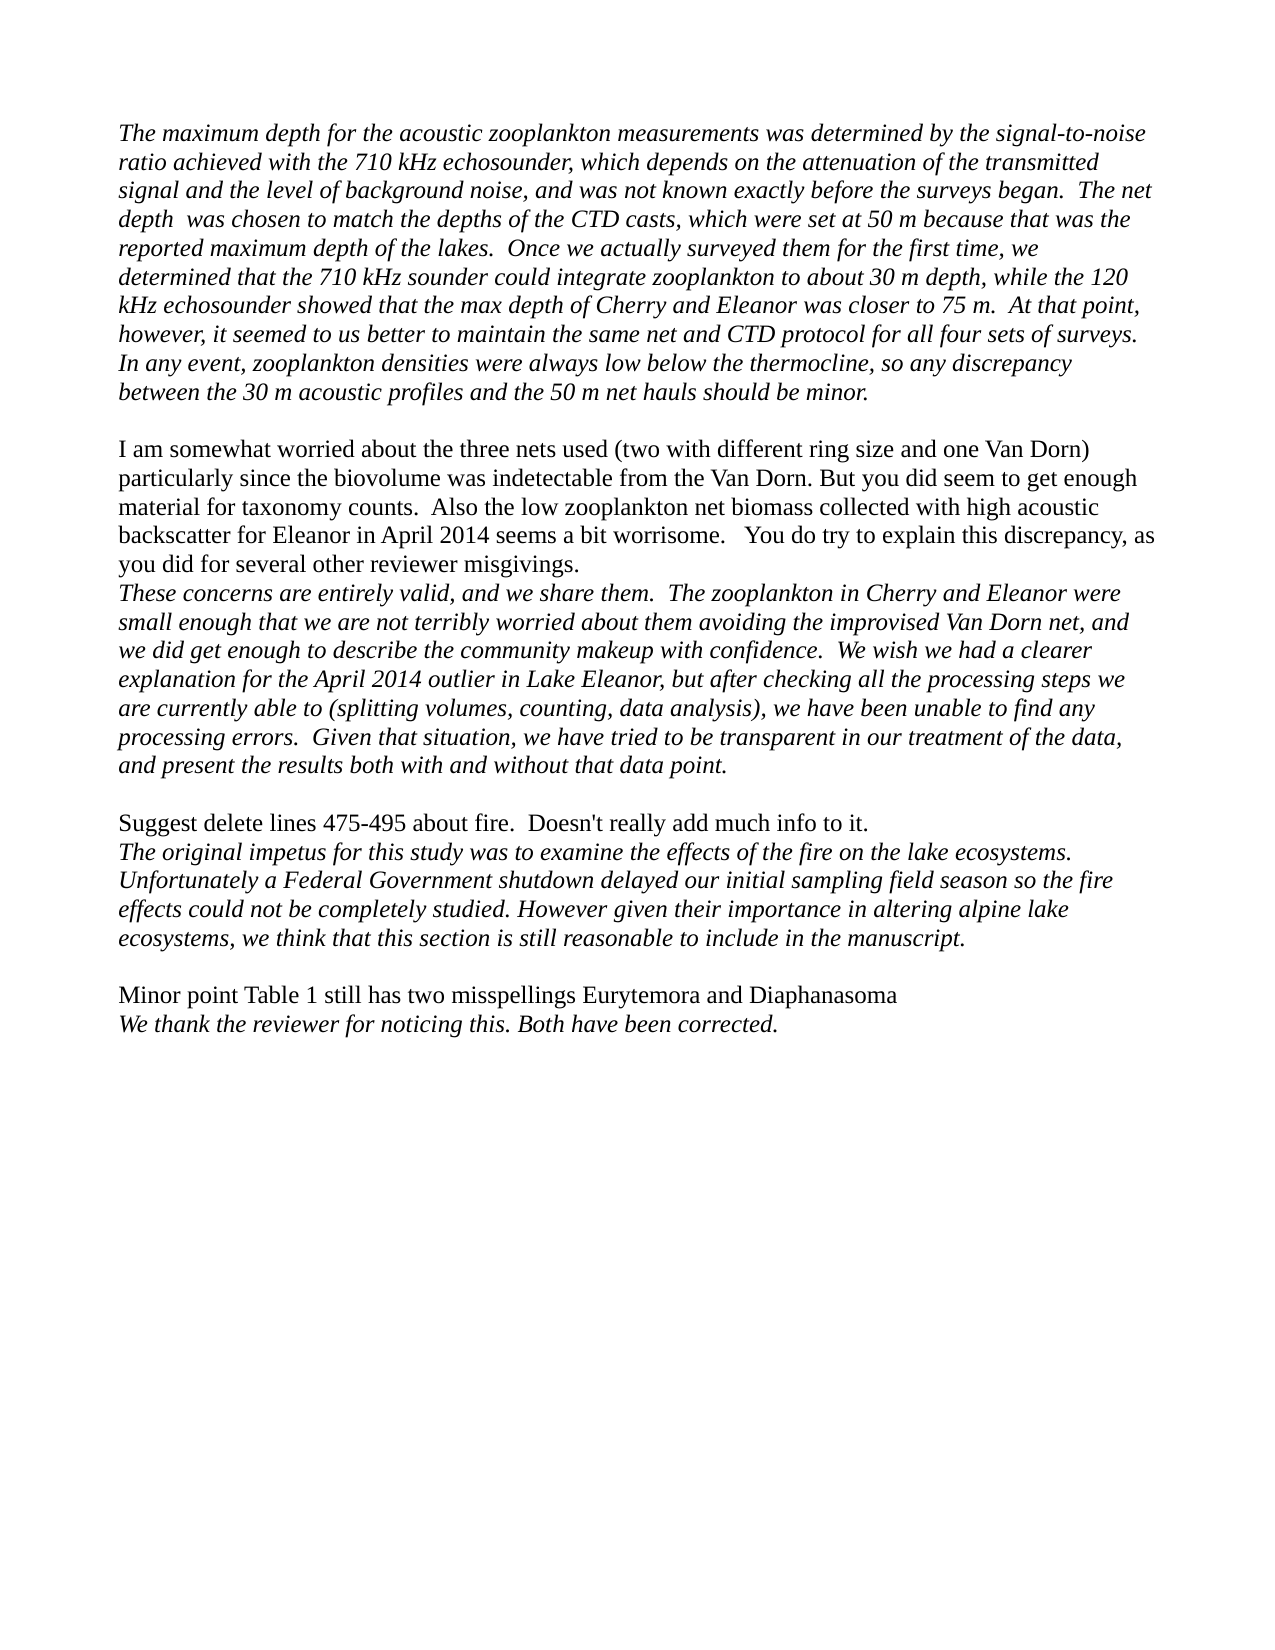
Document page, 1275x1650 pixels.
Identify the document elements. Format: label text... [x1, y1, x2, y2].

text Minor point Table 1 still has two misspellings Eurytemora and Diaphanasoma [118, 952, 1157, 1009]
text The original impetus for this study was to examine the effects of the fire on the lake ecosystems. Unfortunately a Federal Government shutdown delayed our initial sampling field season so the fire effects could not be completely studied. However given their importance in altering alpine lake ecosystems, we think that this section is still reasonable to include in the manuscript. [118, 837, 1157, 952]
text The maximum depth for the acoustic zooplankton measurements was determined by the signal-to-noise ratio achieved with the 710 kHz echosounder, which depends on the attenuation of the transmitted signal and the level of background noise, and was not known exactly before the surveys began. The net depth was chosen to match the depths of the CTD casts, which were set at 50 m because that was the reported maximum depth of the lakes. Once we actually surveyed them for the first time, we determined that the 710 kHz sounder could integrate zooplankton to about 30 m depth, while the 120 kHz echosounder showed that the max depth of Cherry and Eleanor was closer to 75 m. At that point, however, it seemed to us better to maintain the same net and CTD protocol for all four sets of surveys. In any event, zooplankton densities were always low below the thermocline, so any discrepancy between the 30 m acoustic profiles and the 50 m net hauls should be minor. [118, 118, 1157, 406]
text These concerns are entirely valid, and we share them. The zooplankton in Cherry and Eleanor were small enough that we are not terribly worried about them avoiding the improvised Van Dorn net, and we did get enough to describe the community makeup with confidence. We wish we had a clearer explanation for the April 2014 outlier in Lake Eleanor, but after checking all the processing steps we are currently able to (splitting volumes, counting, data analysis), we have been unable to find any processing errors. Given that situation, we have tried to be transparent in our treatment of the data, and present the results both with and without that data point. Suggest delete lines 475-495 about fire. Doesn't really add much info to it. [118, 578, 1157, 837]
text I am somewhat worried about the three nets used (two with different ring size and one Van Dorn) particularly since the biovolume was indetectable from the Van Dorn. But you did seem to get enough material for taxonomy counts. Also the low zooplankton net biomass collected with high acoustic backscatter for Eleanor in April 2014 seems a bit worrisome. You do try to explain this discrepancy, as you did for several other reviewer misgivings. [118, 406, 1157, 578]
text We thank the reviewer for noticing this. Both have been corrected. [118, 1009, 1157, 1038]
